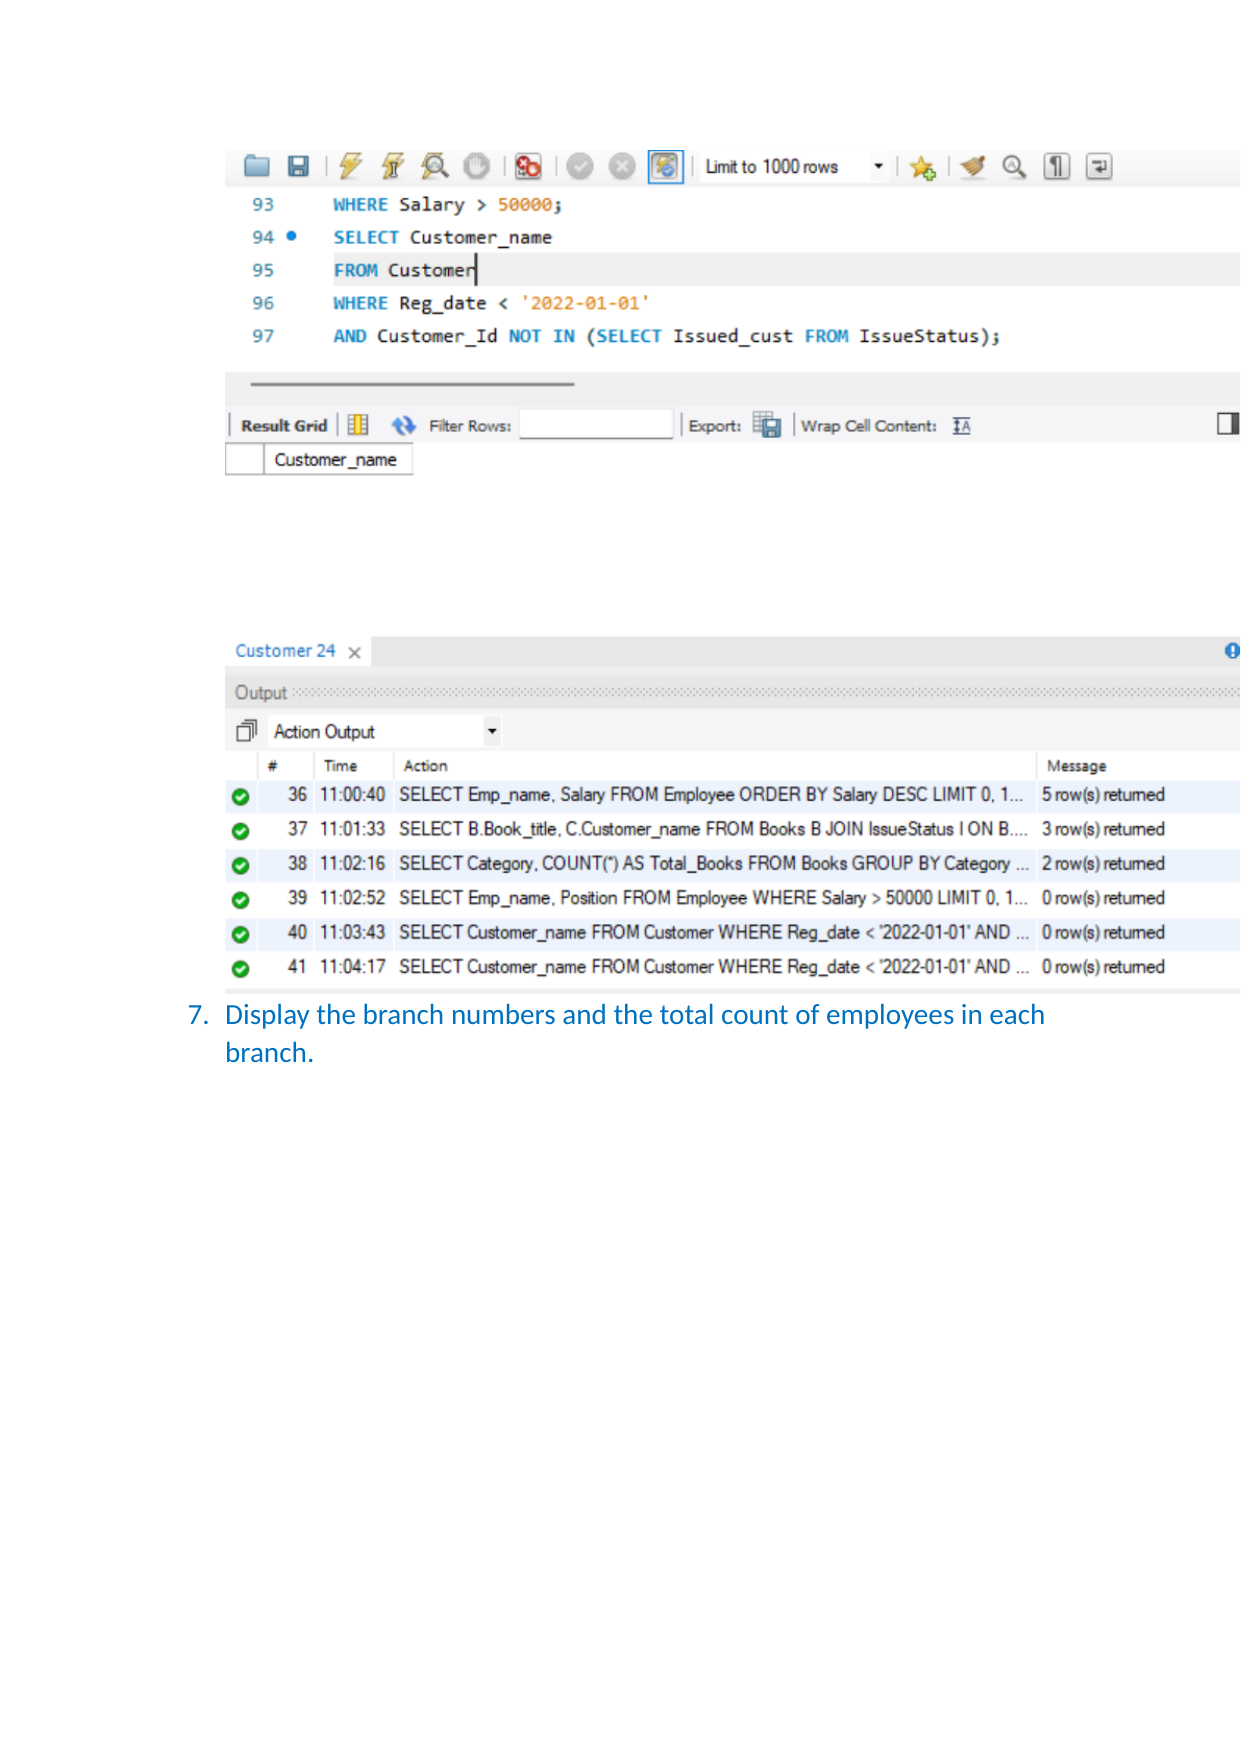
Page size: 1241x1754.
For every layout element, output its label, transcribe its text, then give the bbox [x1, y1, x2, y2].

list Display the branch numbers and the total count of employees in each branch. [187, 996, 1090, 1069]
